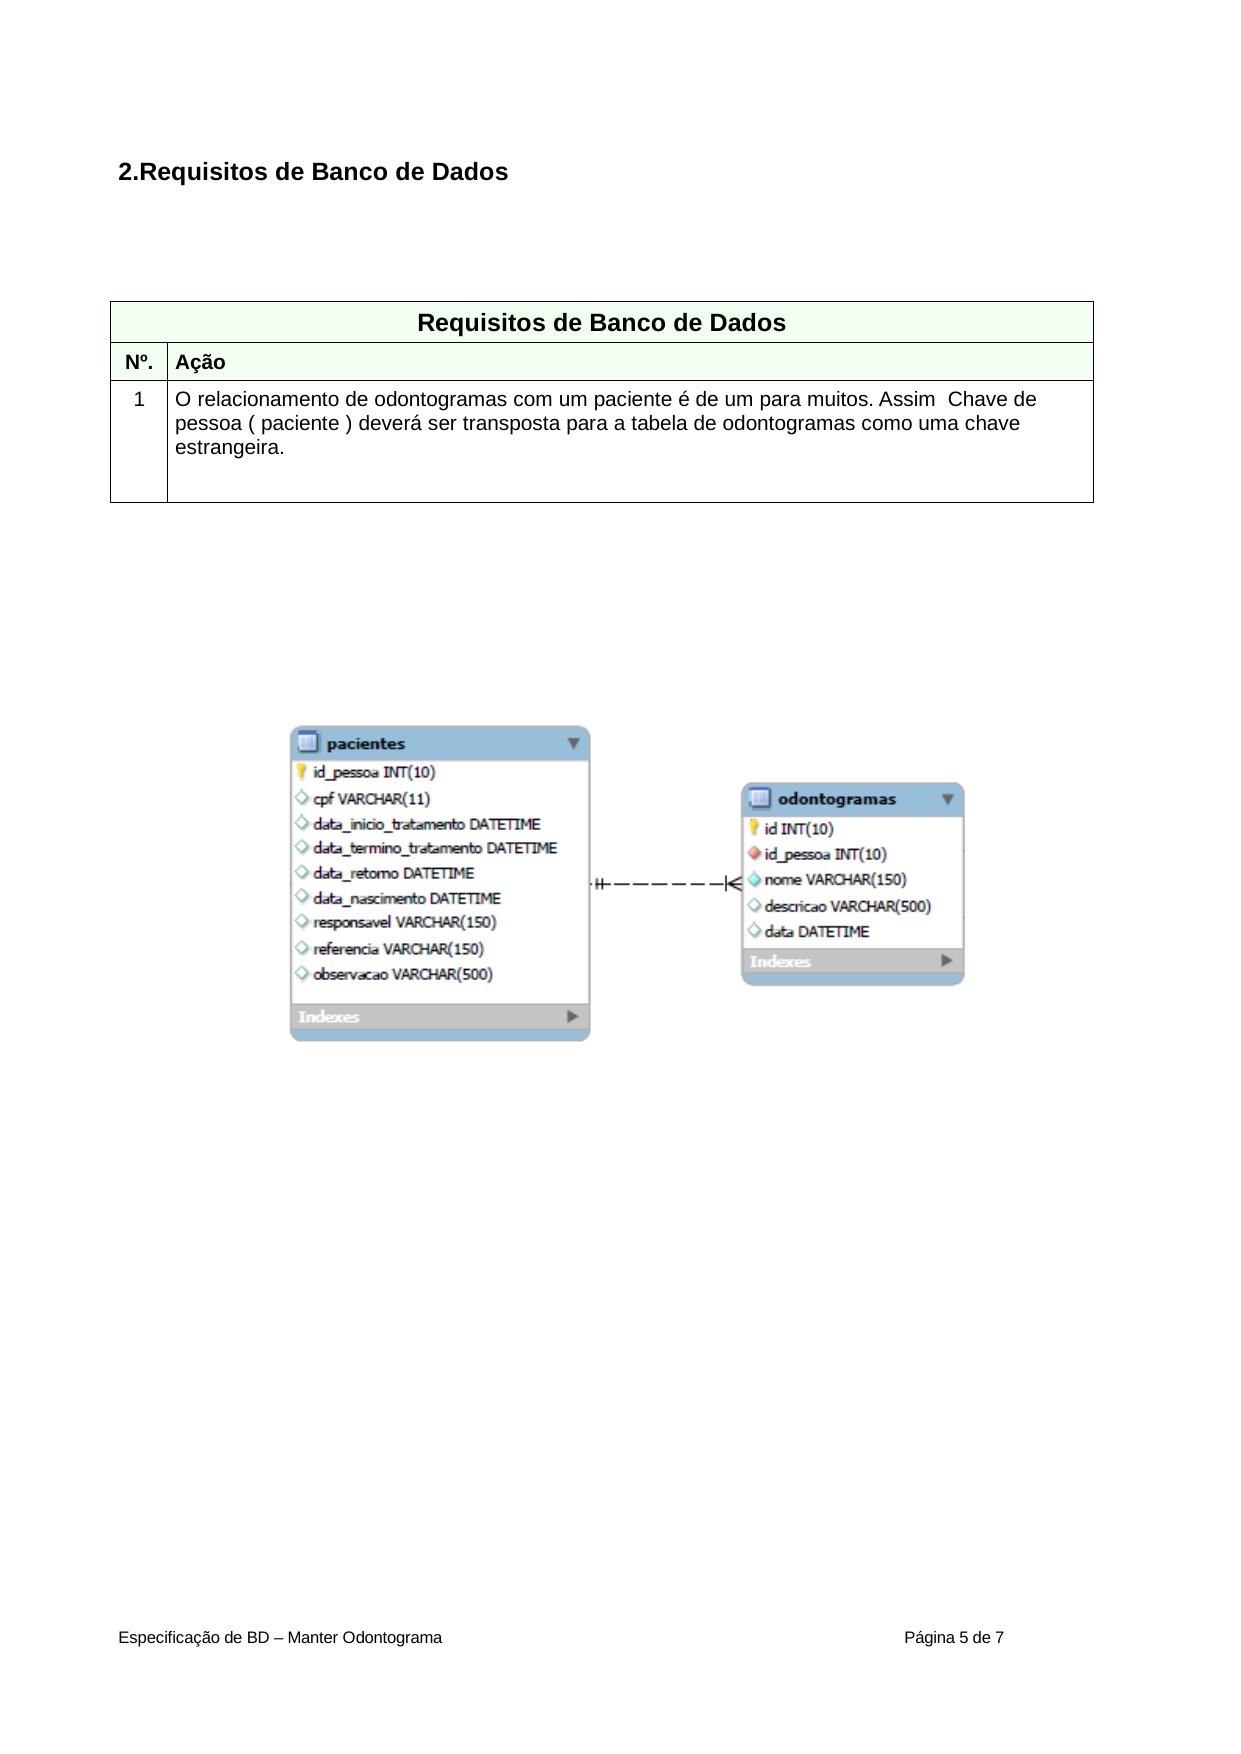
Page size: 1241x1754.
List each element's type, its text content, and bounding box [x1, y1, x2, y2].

subtitle Requisitos de Banco de Dados [118, 157, 1122, 186]
table_cell Ação [168, 343, 1093, 380]
table_cell 1 [111, 381, 167, 502]
table_cell Nº. [111, 343, 167, 380]
table_header Requisitos de Banco de Dados [111, 302, 1093, 342]
table_cell O relacionamento de odontogramas com um paciente é de um para muitos. Assim Chave de pessoa ( paciente ) deverá ser transposta para a tabela de odontogramas como uma chave estrangeira. [168, 381, 1093, 502]
